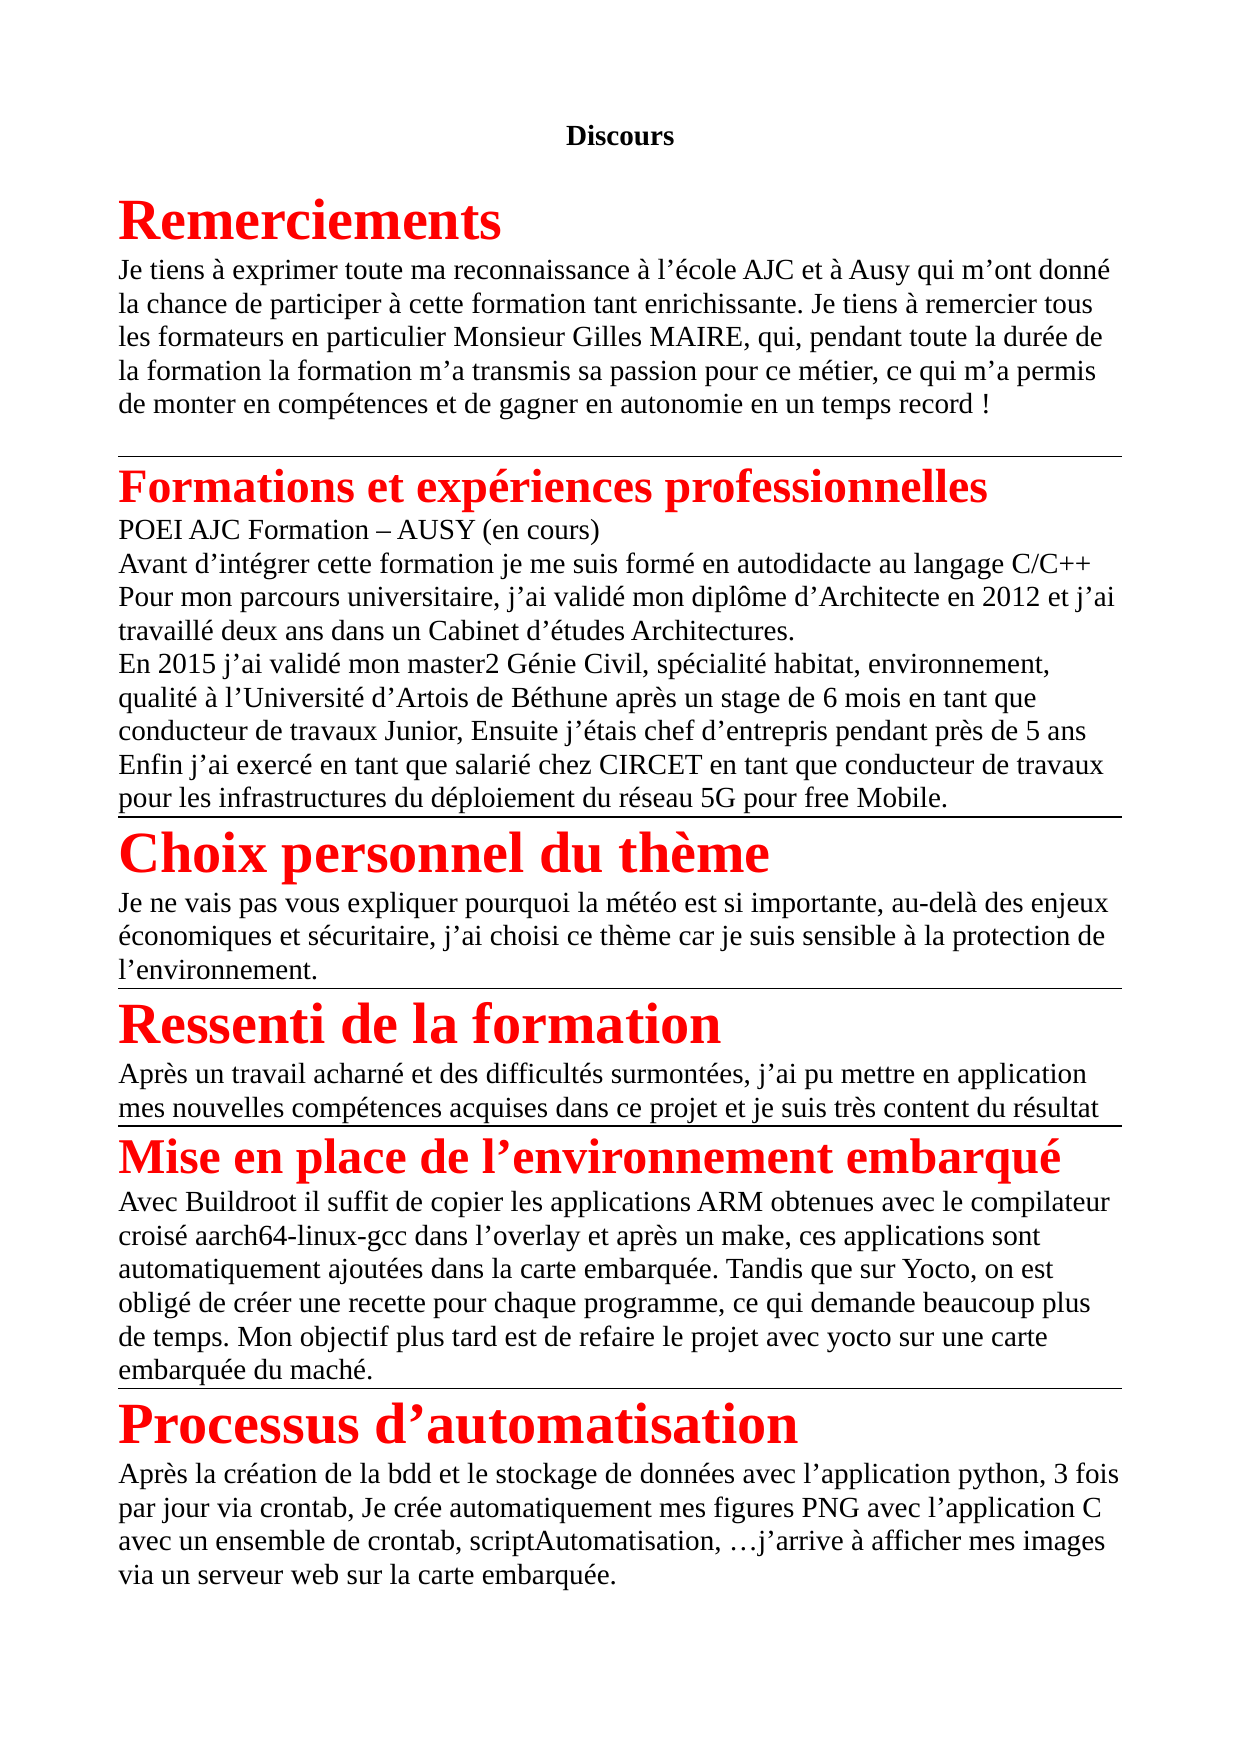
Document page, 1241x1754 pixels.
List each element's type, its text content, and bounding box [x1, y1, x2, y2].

text Processus d’automatisation [118, 1389, 1122, 1456]
text Je tiens à exprimer toute ma reconnaissance à l’école AJC et à Ausy qui m’ont donné la chance de participer à cette formation tant enrichissante. Je tiens à remercier tous les formateurs en particulier Monsieur Gilles MAIRE, qui, pendant toute la durée de la formation la formation m’a transmis sa passion pour ce métier, ce qui m’a permis de monter en compétences et de gagner en autonomie en un temps record ! [118, 252, 1122, 420]
text Enfin j’ai exercé en tant que salarié chez CIRCET en tant que conducteur de travaux pour les infrastructures du déploiement du réseau 5G pour free Mobile. [118, 747, 1122, 816]
text Avant d’intégrer cette formation je me suis formé en autodidacte au langage C/C++ [118, 546, 1122, 579]
text Remerciements [118, 185, 1122, 252]
text Après un travail acharné et des difficultés surmontées, j’ai pu mettre en application mes nouvelles compétences acquises dans ce projet et je suis très content du résultat [118, 1056, 1122, 1125]
text Mise en place de l’environnement embarqué [118, 1127, 1122, 1184]
text Choix personnel du thème [118, 818, 1122, 885]
text POEI AJC Formation – AUSY (en cours) [118, 512, 1122, 546]
text Discours [118, 118, 1122, 152]
text Je ne vais pas vous expliquer pourquoi la météo est si importante, au-delà des enjeux économiques et sécuritaire, j’ai choisi ce thème car je suis sensible à la protection de l’environnement. [118, 885, 1122, 988]
text Avec Buildroot il suffit de copier les applications ARM obtenues avec le compilateur croisé aarch64-linux-gcc dans l’overlay et après un make, ces applications sont automatiquement ajoutées dans la carte embarquée. Tandis que sur Yocto, on est obligé de créer une recette pour chaque programme, ce qui demande beaucoup plus de temps. Mon objectif plus tard est de refaire le projet avec yocto sur une carte embarquée du maché. [118, 1184, 1122, 1388]
text Formations et expériences professionnelles [118, 457, 1122, 512]
text Ressenti de la formation [118, 989, 1122, 1056]
text En 2015 j’ai validé mon master2 Génie Civil, spécialité habitat, environnement, qualité à l’Université d’Artois de Béthune après un stage de 6 mois en tant que conducteur de travaux Junior, Ensuite j’étais chef d’entrepris pendant près de 5 ans [118, 646, 1122, 747]
text Après la création de la bdd et le stockage de données avec l’application python, 3 fois par jour via crontab, Je crée automatiquement mes figures PNG avec l’application C avec un ensemble de crontab, scriptAutomatisation, …j’arrive à afficher mes images via un serveur web sur la carte embarquée. [118, 1456, 1122, 1591]
text Pour mon parcours universitaire, j’ai validé mon diplôme d’Architecte en 2012 et j’ai travaillé deux ans dans un Cabinet d’études Architectures. [118, 579, 1122, 646]
